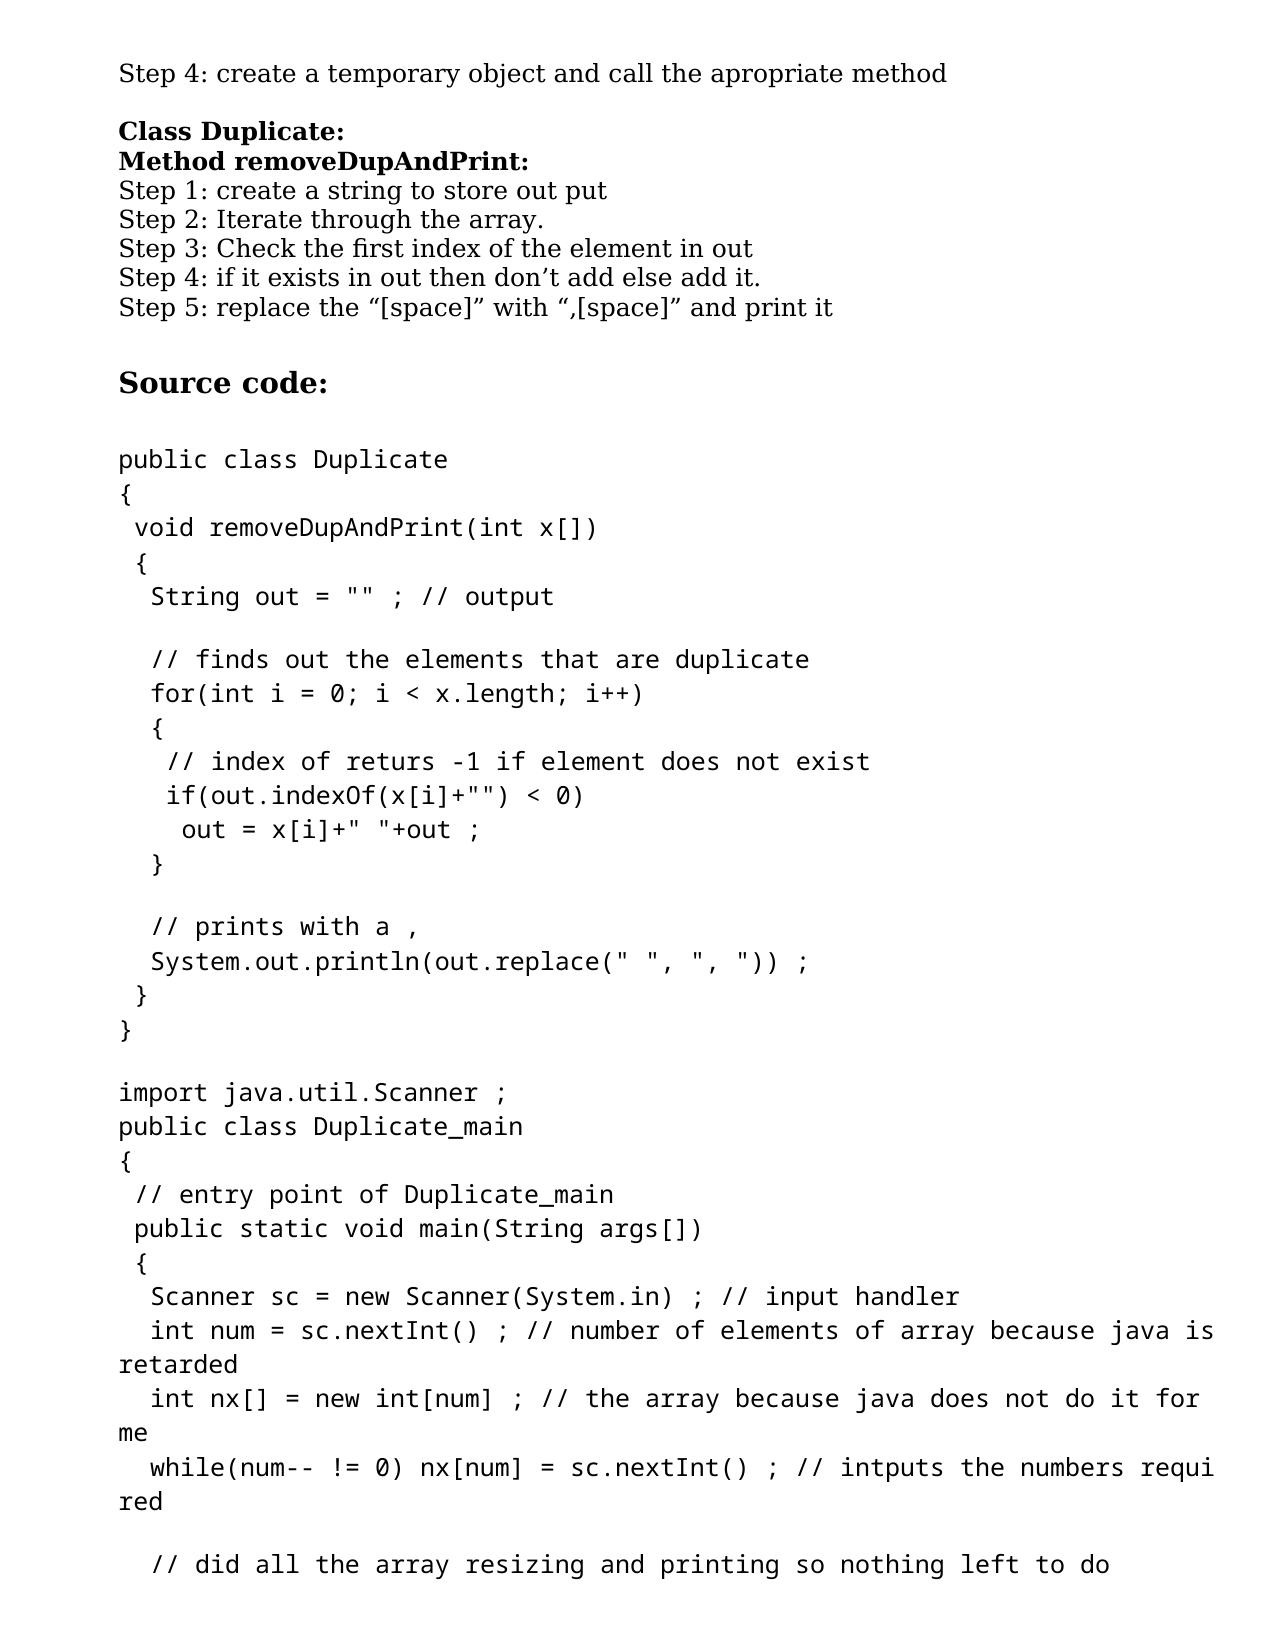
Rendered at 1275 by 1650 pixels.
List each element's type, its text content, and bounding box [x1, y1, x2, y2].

text Step 4: create a temporary object and call the apropriate method Class Duplicate: Method removeDupAndPrint: Step 1: create a string to store out put Step 2: Iterate through the array. Step 3: Check the first index of the element in out Step 4: if it exists in out then don’t add else add it. Step 5: replace the “[space]” with “,[space]” and print it [118, 59, 1216, 322]
text public class Duplicate { void removeDupAndPrint(int x[]) { String out = "" ; // output // finds out the elements that are duplicate for(int i = 0; i < x.length; i++) { // index of returs -1 if element does not exist if(out.indexOf(x[i]+"") < 0) out = x[i]+" "+out ; } // prints with a , System.out.println(out.replace(" ", ", ")) ; } } [118, 413, 1216, 1045]
text import java.util.Scanner ; public class Duplicate_main { // entry point of Duplicate_main public static void main(String args[]) { Scanner sc = new Scanner(System.in) ; // input handler int num = sc.nextInt() ; // number of elements of array because java is retarded int nx[] = new int[num] ; // the array because java does not do it for me while(num-- != 0) nx[num] = sc.nextInt() ; // intputs the numbers required // did all the array resizing and printing so nothing left to do [118, 1045, 1216, 1581]
subtitle Source code: [118, 366, 1216, 400]
